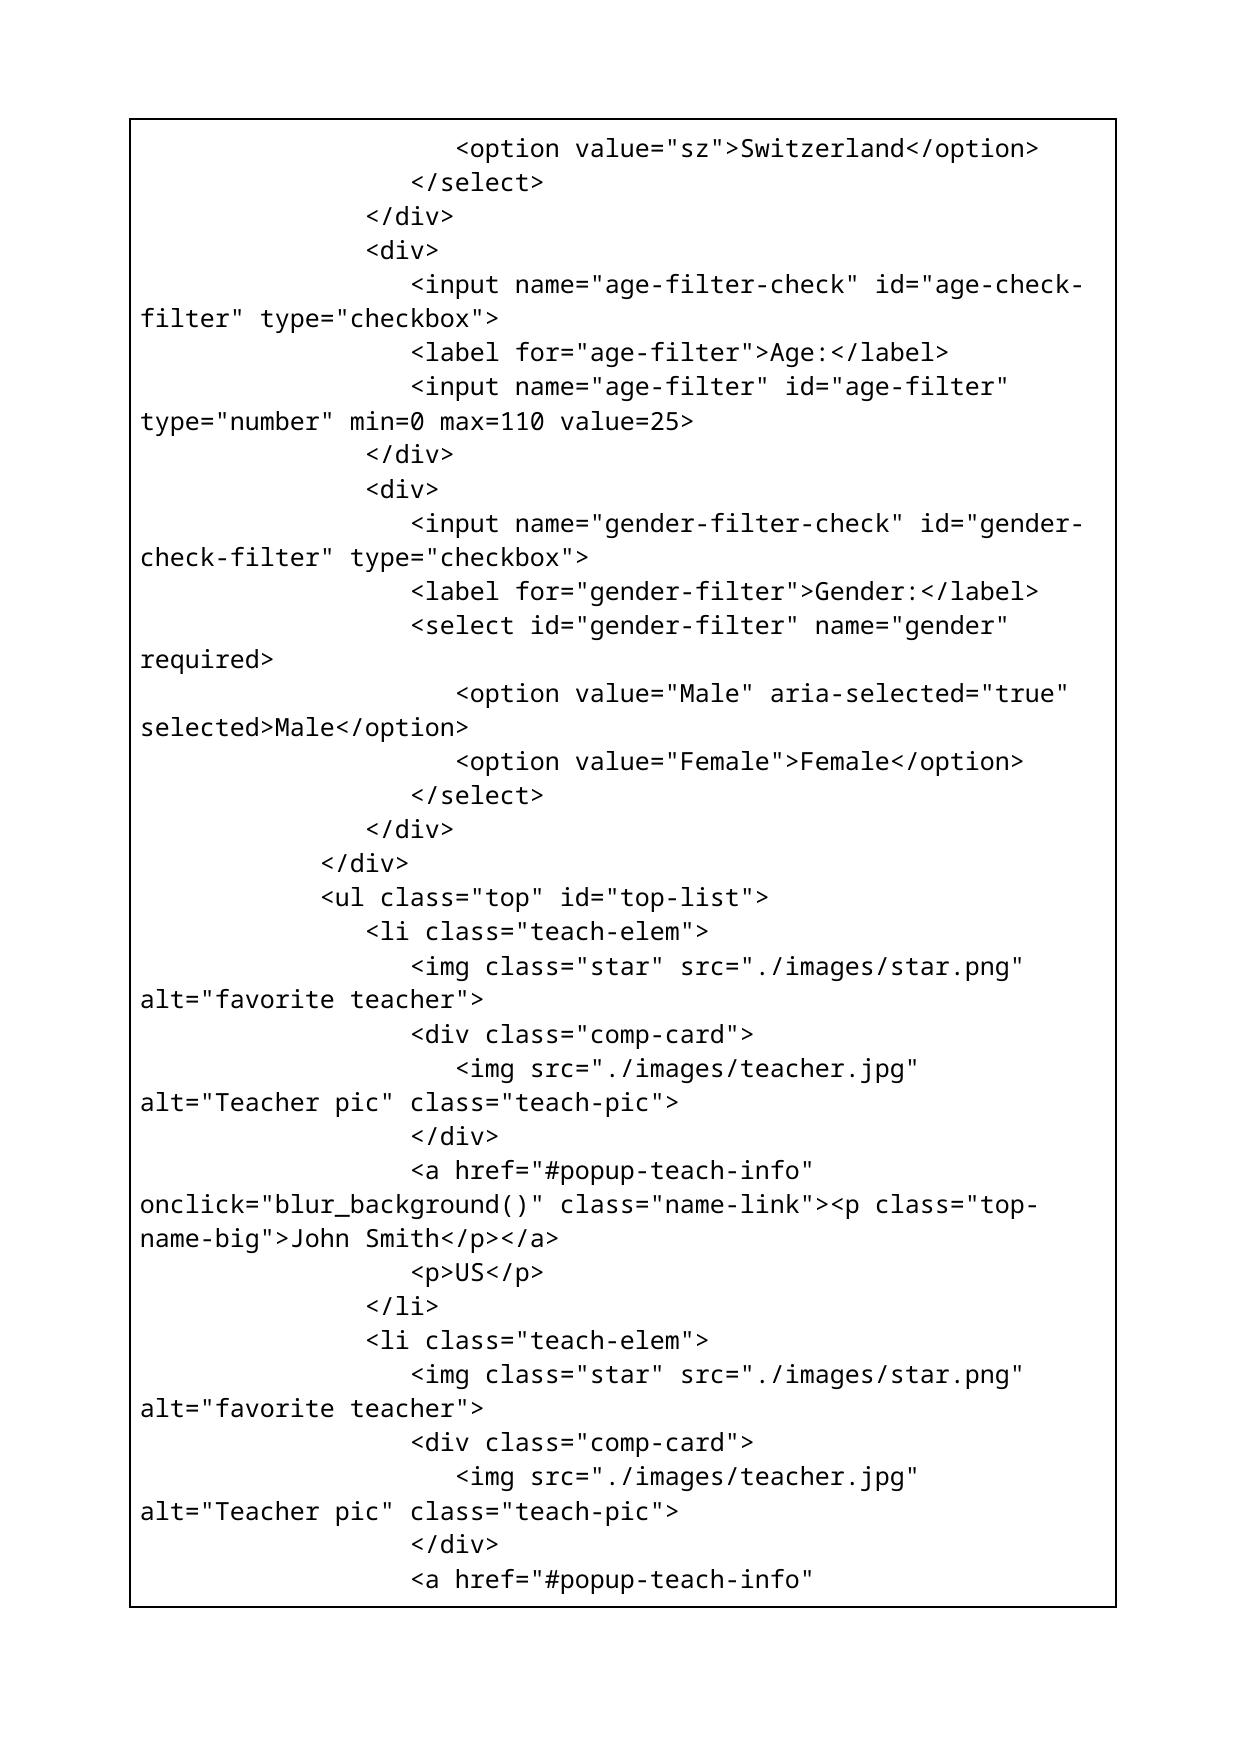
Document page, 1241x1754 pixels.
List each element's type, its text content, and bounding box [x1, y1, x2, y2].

table_cell <option value="sz">Switzerland</option> </select> </div> <div> <input name="age-filter-check" id="age-check-filter" type="checkbox"> <label for="age-filter">Age:</label> <input name="age-filter" id="age-filter" type="number" min=0 max=110 value=25> </div> <div> <input name="gender-filter-check" id="gender-check-filter" type="checkbox"> <label for="gender-filter">Gender:</label> <select id="gender-filter" name="gender" required> <option value="Male" aria-selected="true" selected>Male</option> <option value="Female">Female</option> </select> </div> </div> <ul class="top" id="top-list"> <li class="teach-elem"> <img class="star" src="./images/star.png" alt="favorite teacher"> <div class="comp-card"> <img src="./images/teacher.jpg" alt="Teacher pic" class="teach-pic"> </div> <a href="#popup-teach-info" onclick="blur_background()" class="name-link"><p class="top-name-big">John Smith</p></a> <p>US</p> </li> <li class="teach-elem"> <img class="star" src="./images/star.png" alt="favorite teacher"> <div class="comp-card"> <img src="./images/teacher.jpg" alt="Teacher pic" class="teach-pic"> </div> <a href="#popup-teach-info" [131, 120, 1115, 1606]
